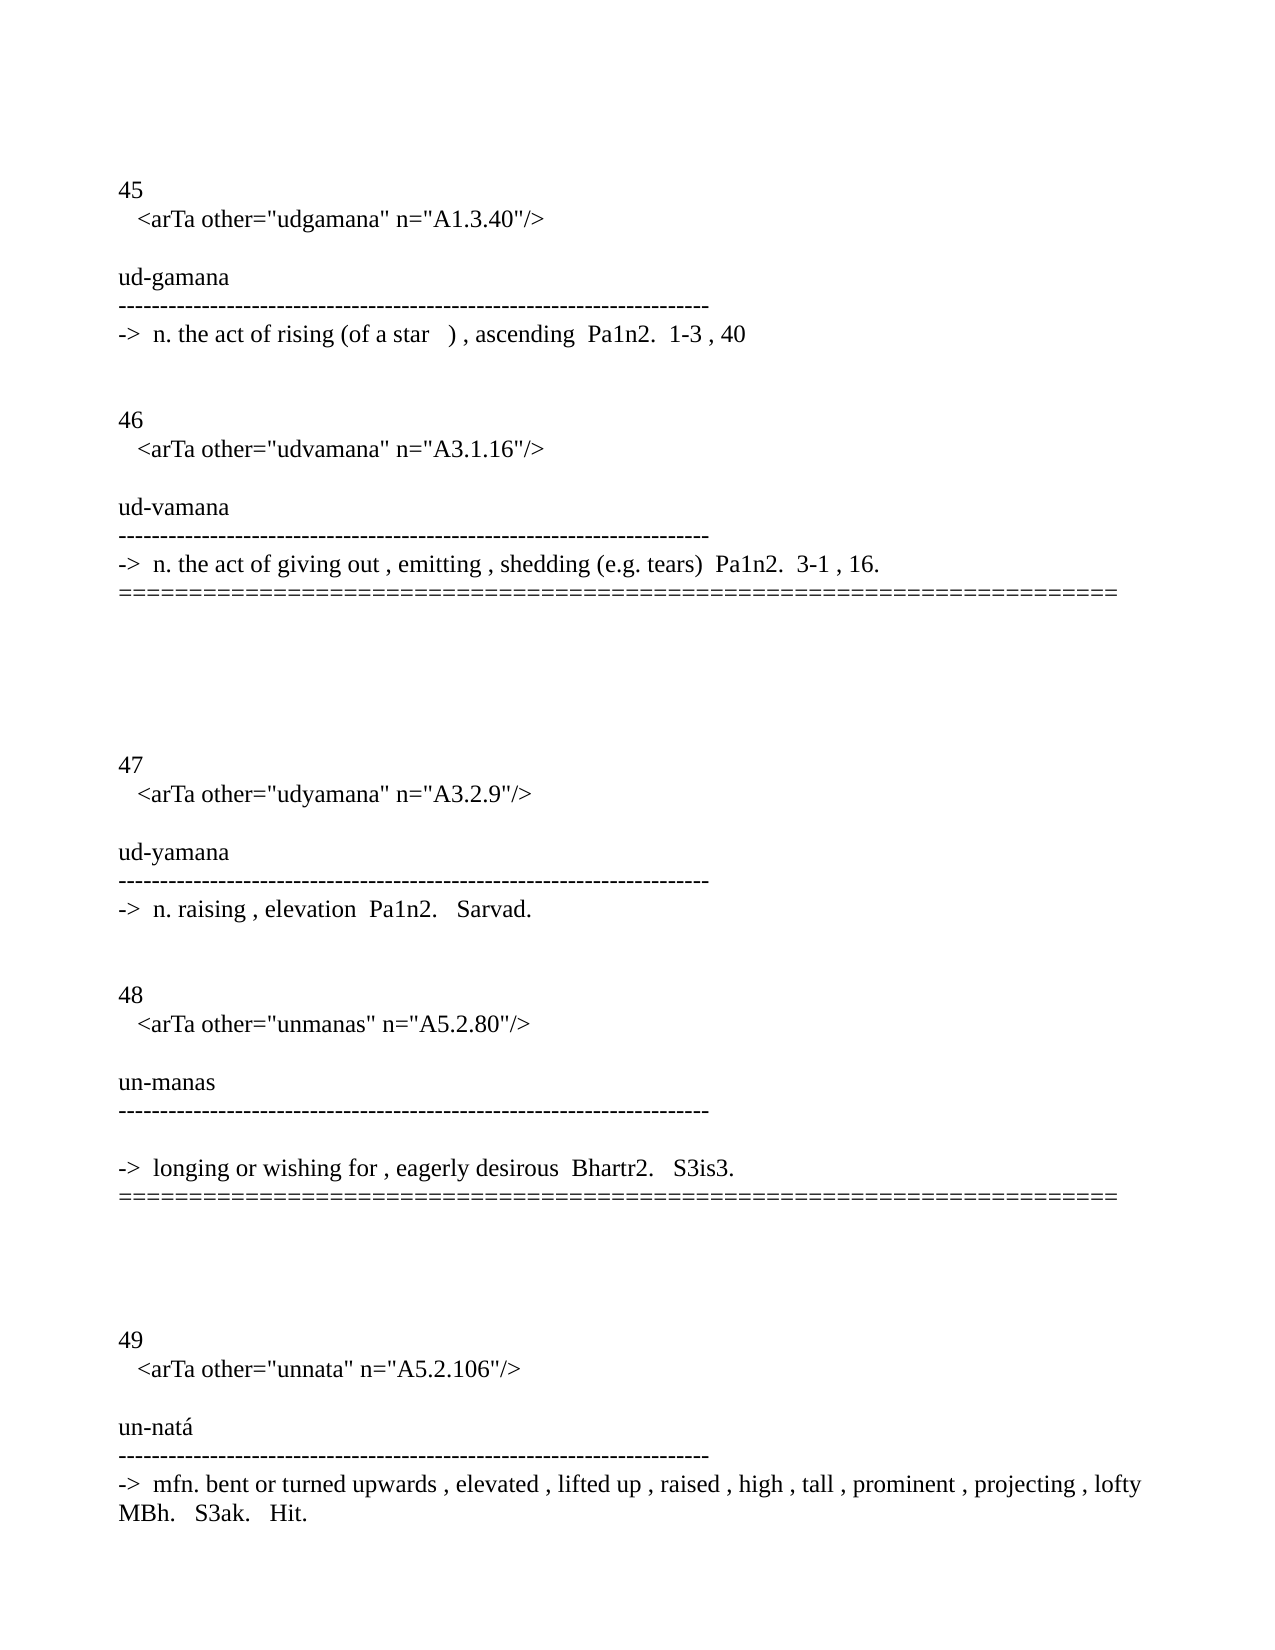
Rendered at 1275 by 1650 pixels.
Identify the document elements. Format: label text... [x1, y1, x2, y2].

text <arTa other="udvamana" n="A3.1.16"/> [118, 434, 1157, 463]
text 49 [118, 1326, 1157, 1354]
text 45 [118, 176, 1157, 204]
text -> mfn. bent or turned upwards , elevated , lifted up , raised , high , tall , prominent , projecting , lofty MBh. S3ak. Hit. [118, 1469, 1157, 1527]
text <arTa other="unnata" n="A5.2.106"/> [118, 1354, 1157, 1383]
text ud-vamana [118, 492, 1157, 521]
text ======================================================================= [118, 578, 1157, 607]
text ----------------------------------------------------------------------- [118, 1441, 1157, 1469]
text ud-gamana [118, 262, 1157, 291]
text ----------------------------------------------------------------------- [118, 866, 1157, 894]
text -> n. the act of giving out , emitting , shedding (e.g. tears) Pa1n2. 3-1 , 16. [118, 549, 1157, 578]
text 48 [118, 981, 1157, 1009]
text ======================================================================= [118, 1182, 1157, 1211]
text ud-yamana [118, 837, 1157, 866]
text ----------------------------------------------------------------------- [118, 1096, 1157, 1124]
text ----------------------------------------------------------------------- [118, 521, 1157, 549]
text un-manas [118, 1067, 1157, 1096]
text <arTa other="unmanas" n="A5.2.80"/> [118, 1009, 1157, 1038]
text un-natá [118, 1412, 1157, 1441]
text -> n. the act of rising (of a star ) , ascending Pa1n2. 1-3 , 40 [118, 319, 1157, 348]
text ----------------------------------------------------------------------- [118, 291, 1157, 319]
text -> longing or wishing for , eagerly desirous Bhartr2. S3is3. [118, 1153, 1157, 1182]
text -> n. raising , elevation Pa1n2. Sarvad. [118, 894, 1157, 923]
text 47 [118, 751, 1157, 779]
text <arTa other="udyamana" n="A3.2.9"/> [118, 779, 1157, 808]
text <arTa other="udgamana" n="A1.3.40"/> [118, 204, 1157, 233]
text 46 [118, 406, 1157, 434]
